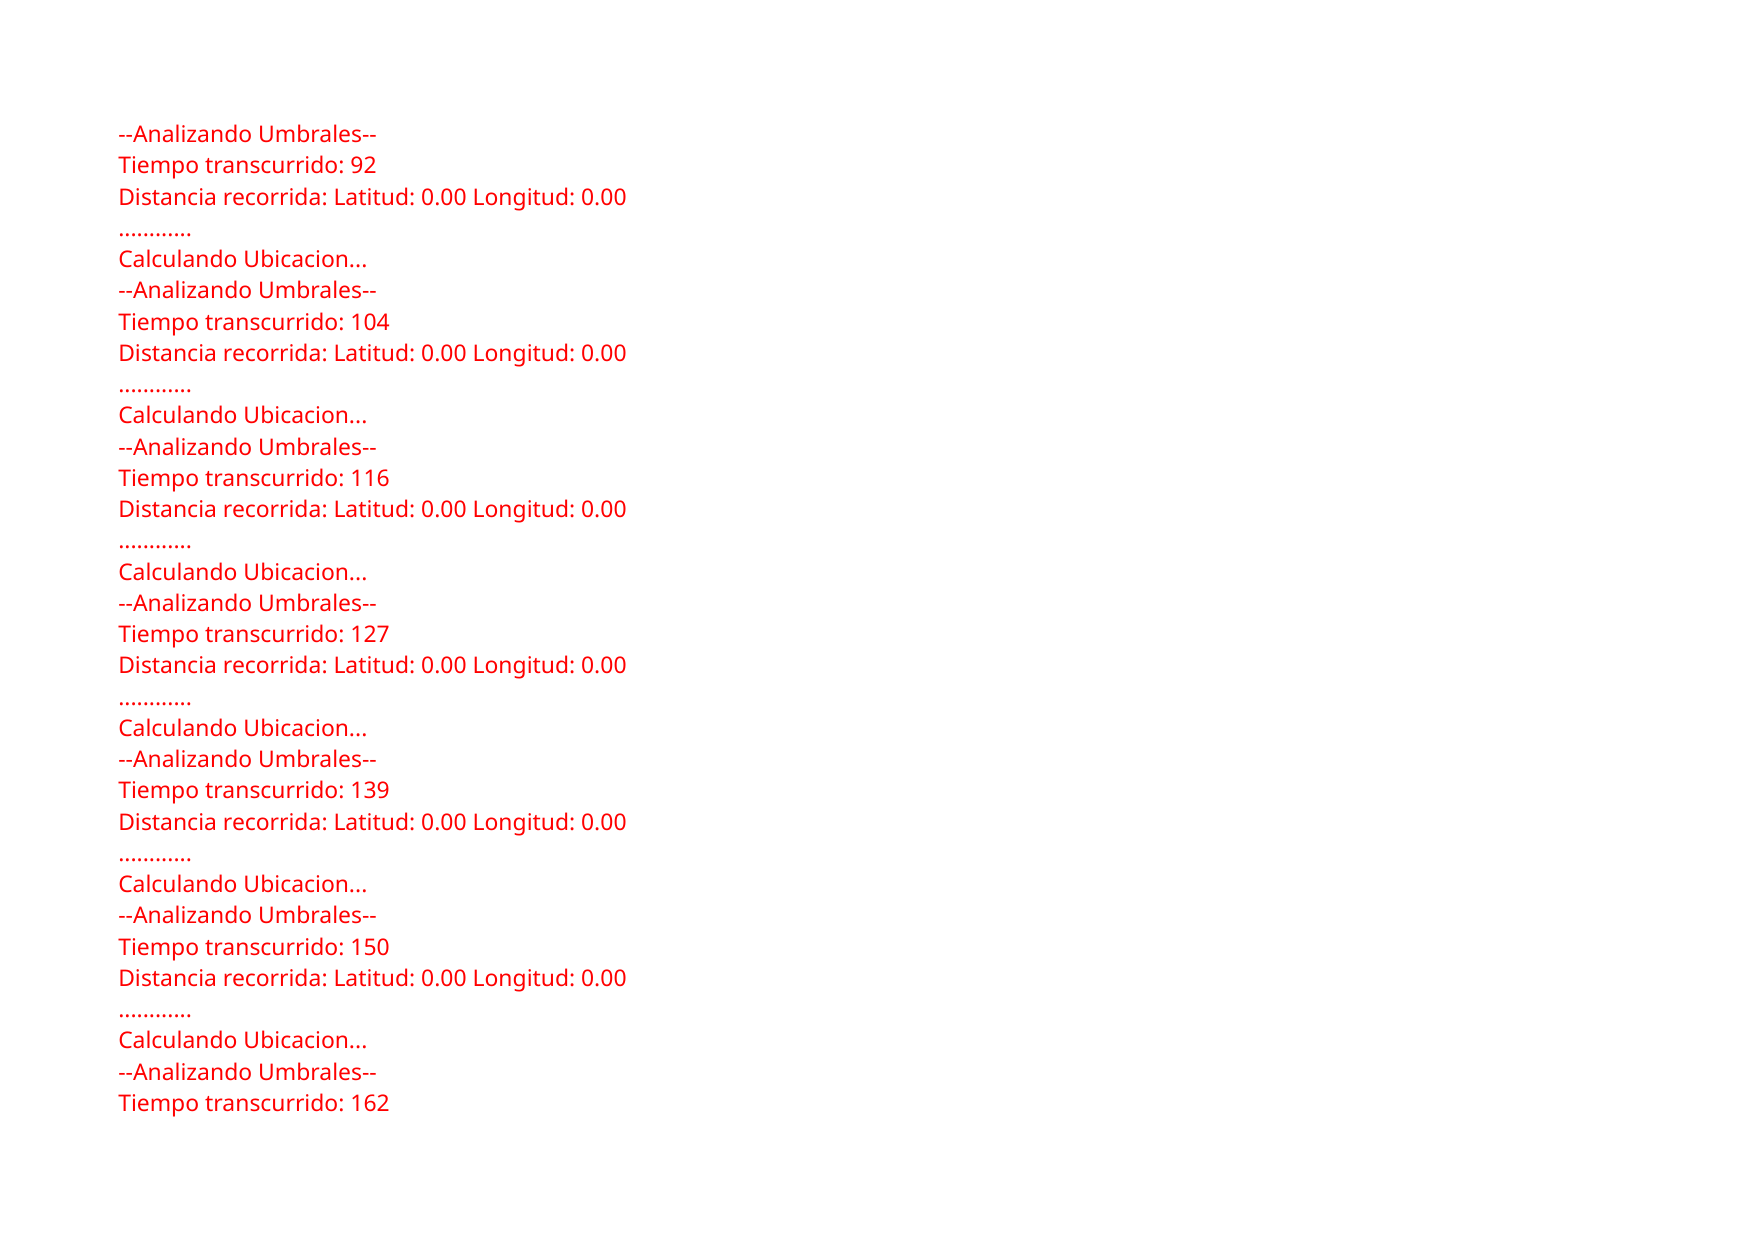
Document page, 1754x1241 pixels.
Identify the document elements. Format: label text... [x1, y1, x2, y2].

text --Analizando Umbrales-- [118, 587, 1636, 618]
text Tiempo transcurrido: 116 [118, 462, 1636, 493]
text Distancia recorrida: Latitud: 0.00 Longitud: 0.00 [118, 962, 1636, 993]
text Tiempo transcurrido: 127 [118, 618, 1636, 649]
text Tiempo transcurrido: 104 [118, 306, 1636, 337]
text Distancia recorrida: Latitud: 0.00 Longitud: 0.00 [118, 181, 1636, 212]
text Distancia recorrida: Latitud: 0.00 Longitud: 0.00 [118, 337, 1636, 368]
text Calculando Ubicacion... [118, 1024, 1636, 1056]
text ............ [118, 212, 1636, 243]
text Calculando Ubicacion... [118, 399, 1636, 431]
text --Analizando Umbrales-- [118, 431, 1636, 462]
text Tiempo transcurrido: 162 [118, 1087, 1636, 1118]
text Calculando Ubicacion... [118, 712, 1636, 743]
text --Analizando Umbrales-- [118, 118, 1636, 149]
text Calculando Ubicacion... [118, 868, 1636, 899]
text ............ [118, 993, 1636, 1024]
text Distancia recorrida: Latitud: 0.00 Longitud: 0.00 [118, 649, 1636, 681]
text ............ [118, 837, 1636, 868]
text ............ [118, 368, 1636, 399]
text Tiempo transcurrido: 92 [118, 149, 1636, 181]
text --Analizando Umbrales-- [118, 743, 1636, 774]
text Calculando Ubicacion... [118, 556, 1636, 587]
text Calculando Ubicacion... [118, 243, 1636, 274]
text Tiempo transcurrido: 150 [118, 931, 1636, 962]
text ............ [118, 524, 1636, 556]
text Distancia recorrida: Latitud: 0.00 Longitud: 0.00 [118, 493, 1636, 524]
text --Analizando Umbrales-- [118, 274, 1636, 306]
text --Analizando Umbrales-- [118, 1056, 1636, 1087]
text Tiempo transcurrido: 139 [118, 774, 1636, 806]
text Distancia recorrida: Latitud: 0.00 Longitud: 0.00 [118, 806, 1636, 837]
text ............ [118, 681, 1636, 712]
text --Analizando Umbrales-- [118, 899, 1636, 931]
